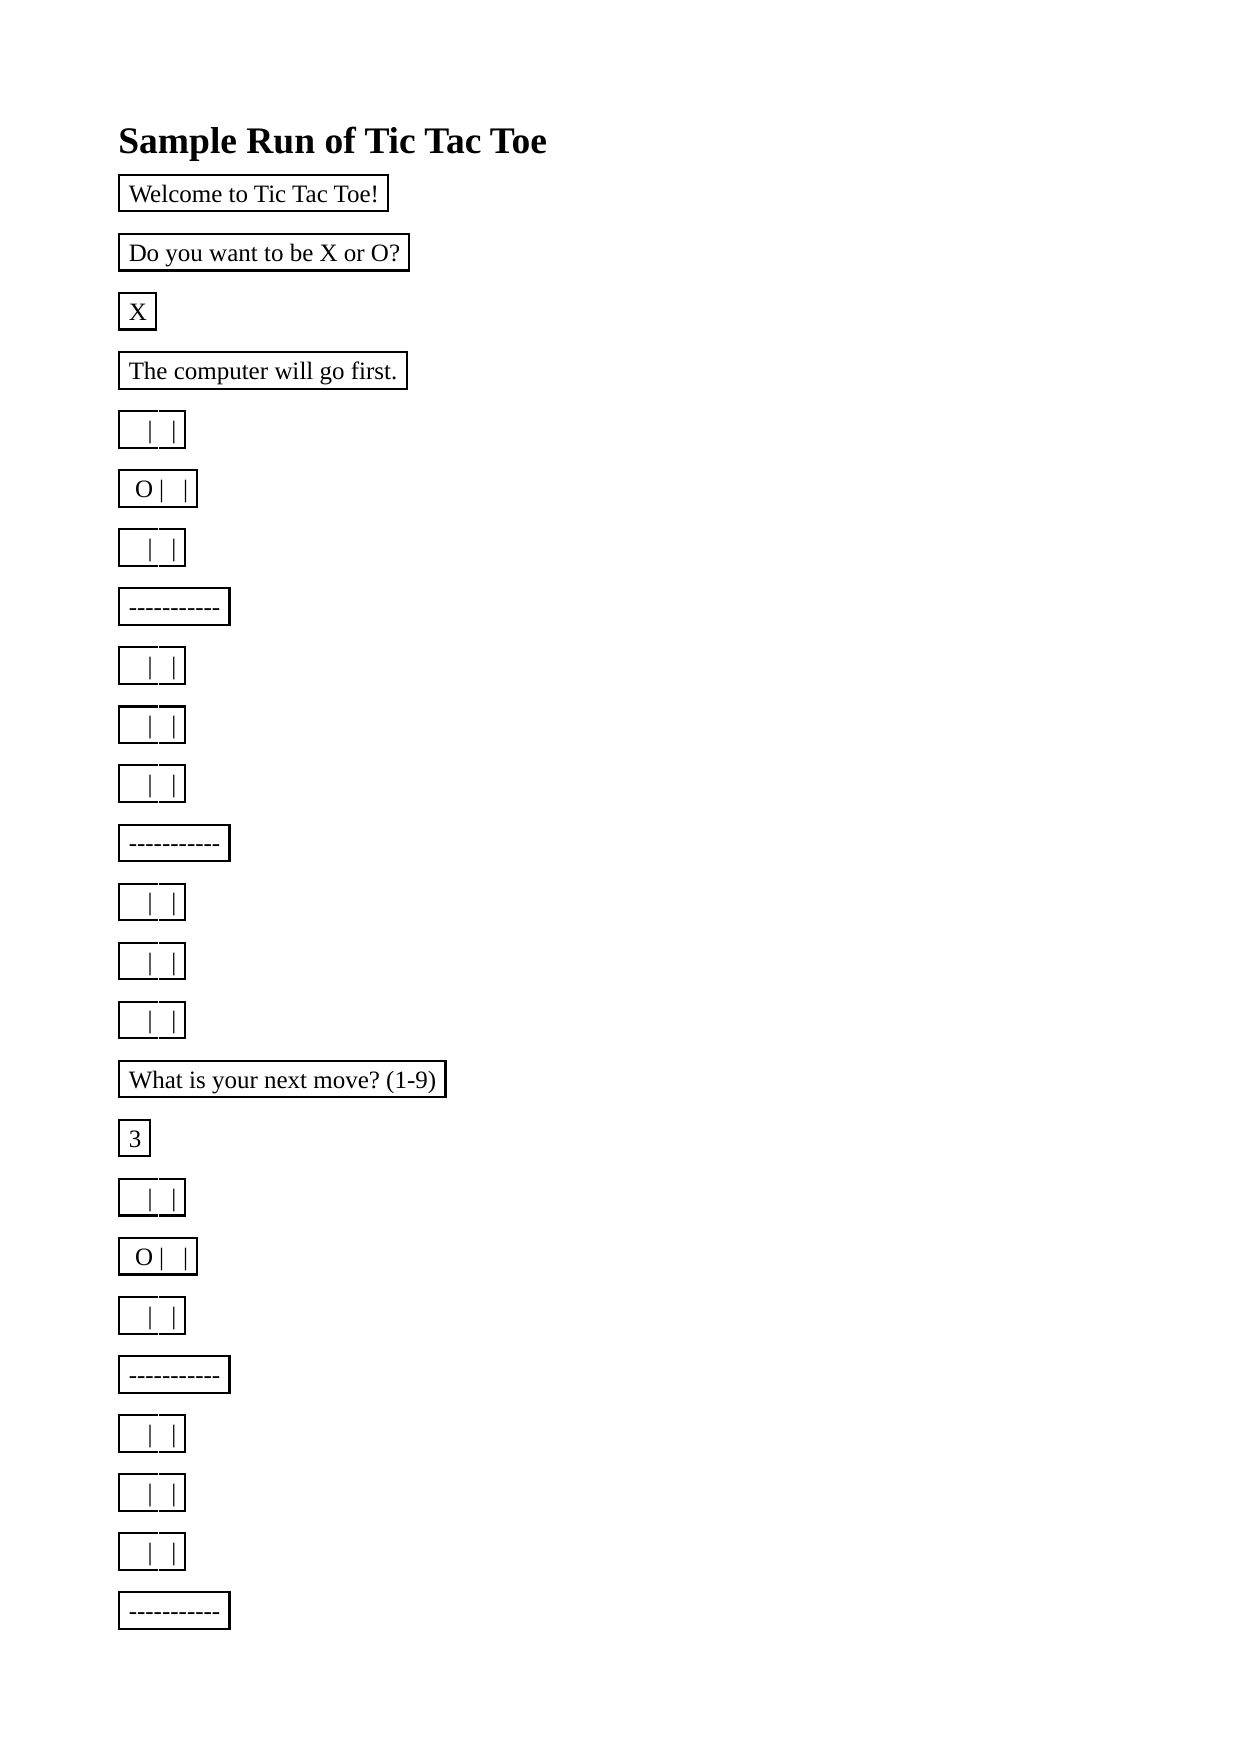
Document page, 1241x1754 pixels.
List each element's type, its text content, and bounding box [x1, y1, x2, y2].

text [151, 1119, 1122, 1157]
text [186, 764, 1122, 803]
text [157, 292, 1122, 331]
text 3 [120, 1121, 149, 1155]
text | | [120, 1002, 184, 1038]
text [186, 1001, 1122, 1039]
text [389, 174, 1122, 212]
text | | [120, 1179, 184, 1216]
text Do you want to be X or O? [120, 235, 408, 269]
text [186, 705, 1122, 744]
text | | [120, 765, 184, 802]
text O | | [120, 471, 196, 506]
text [186, 942, 1122, 980]
text | | [120, 1297, 184, 1334]
text [186, 410, 1122, 449]
text | | [120, 1533, 184, 1570]
text [186, 1473, 1122, 1512]
text | | [120, 706, 184, 743]
text X [120, 294, 155, 328]
text O | | [120, 1239, 196, 1273]
text [198, 1237, 1122, 1276]
text ----------- [231, 587, 1122, 626]
text [186, 1414, 1122, 1453]
text | | [120, 884, 184, 920]
text | | [120, 411, 184, 448]
text ----------- [231, 1591, 1122, 1630]
text | | [120, 529, 184, 566]
text | | [120, 1415, 184, 1452]
text ----------- [120, 1593, 228, 1628]
text | | [120, 943, 184, 979]
text [408, 351, 1122, 390]
text ----------- [120, 1357, 228, 1392]
text [186, 882, 1122, 921]
text | | [120, 647, 184, 684]
text ----------- [120, 589, 228, 624]
text What is your next move? (1-9) [120, 1062, 444, 1096]
subtitle Sample Run of Tic Tac Toe [118, 118, 1122, 161]
text [186, 528, 1122, 567]
text [186, 1178, 1122, 1217]
text ----------- [120, 826, 228, 860]
text Welcome to Tic Tac Toe! [120, 176, 387, 210]
text [186, 646, 1122, 685]
text [447, 1060, 1122, 1098]
text [198, 469, 1122, 508]
text ----------- [231, 1355, 1122, 1394]
text | | [120, 1474, 184, 1511]
text ----------- [231, 823, 1122, 862]
text [186, 1296, 1122, 1335]
text The computer will go first. [120, 353, 406, 388]
text [186, 1532, 1122, 1571]
text [410, 233, 1122, 272]
